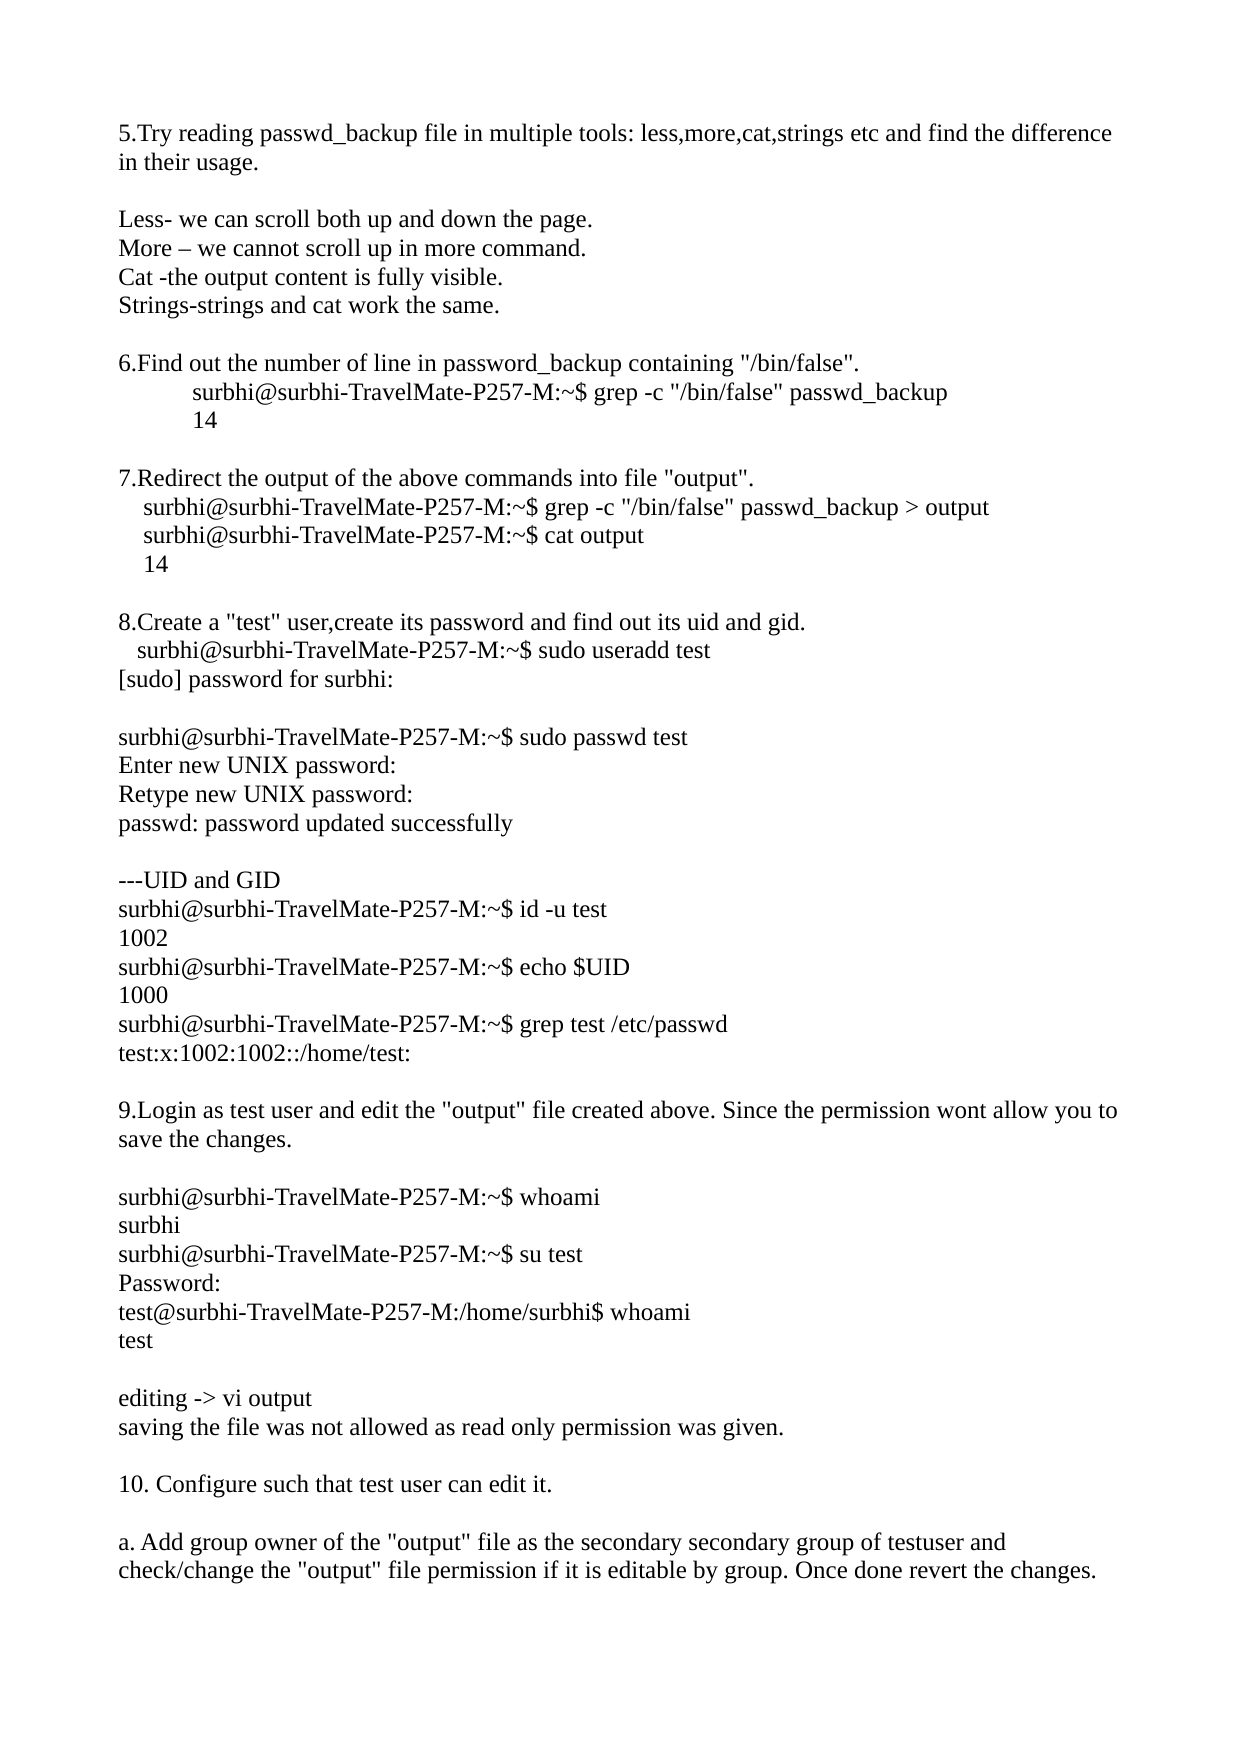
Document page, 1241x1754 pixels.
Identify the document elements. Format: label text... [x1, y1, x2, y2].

text surbhi@surbhi-TravelMate-P257-M:~$ echo $UID [118, 952, 1122, 981]
text a. Add group owner of the "output" file as the secondary secondary group of testuser and check/change the "output" file permission if it is editable by group. Once done revert the changes. [118, 1527, 1122, 1584]
text 14 [118, 549, 1122, 578]
text Cat -the output content is fully visible. [118, 262, 1122, 291]
text test@surbhi-TravelMate-P257-M:/home/surbhi$ whoami [118, 1297, 1122, 1326]
text 6.Find out the number of line in password_backup containing "/bin/false". [118, 348, 1122, 377]
text passwd: password updated successfully [118, 808, 1122, 837]
text Password: [118, 1268, 1122, 1297]
text surbhi@surbhi-TravelMate-P257-M:~$ grep test /etc/passwd [118, 1009, 1122, 1038]
text Strings-strings and cat work the same. [118, 291, 1122, 319]
text surbhi@surbhi-TravelMate-P257-M:~$ id -u test [118, 894, 1122, 923]
text surbhi@surbhi-TravelMate-P257-M:~$ grep -c "/bin/false" passwd_backup [118, 377, 1122, 406]
text Retype new UNIX password: [118, 779, 1122, 808]
text More – we cannot scroll up in more command. [118, 233, 1122, 262]
text surbhi@surbhi-TravelMate-P257-M:~$ sudo useradd test [118, 636, 1122, 664]
text 5.Try reading passwd_backup file in multiple tools: less,more,cat,strings etc and find the difference in their usage. [118, 118, 1122, 176]
text surbhi@surbhi-TravelMate-P257-M:~$ su test [118, 1239, 1122, 1268]
text surbhi@surbhi-TravelMate-P257-M:~$ cat output [118, 521, 1122, 549]
text 1000 [118, 981, 1122, 1009]
text surbhi [118, 1211, 1122, 1239]
text Less- we can scroll both up and down the page. [118, 204, 1122, 233]
text Enter new UNIX password: [118, 751, 1122, 779]
text 8.Create a "test" user,create its password and find out its uid and gid. [118, 607, 1122, 636]
text test [118, 1326, 1122, 1354]
text test:x:1002:1002::/home/test: [118, 1038, 1122, 1067]
text 1002 [118, 923, 1122, 952]
text saving the file was not allowed as read only permission was given. [118, 1412, 1122, 1441]
text surbhi@surbhi-TravelMate-P257-M:~$ grep -c "/bin/false" passwd_backup > output [118, 492, 1122, 521]
text editing -> vi output [118, 1383, 1122, 1412]
text surbhi@surbhi-TravelMate-P257-M:~$ whoami [118, 1182, 1122, 1211]
text 9.Login as test user and edit the "output" file created above. Since the permission wont allow you to save the changes. [118, 1096, 1122, 1153]
text 7.Redirect the output of the above commands into file "output". [118, 463, 1122, 492]
text 14 [118, 406, 1122, 434]
text surbhi@surbhi-TravelMate-P257-M:~$ sudo passwd test [118, 722, 1122, 751]
text 10. Configure such that test user can edit it. [118, 1469, 1122, 1498]
text [sudo] password for surbhi: [118, 664, 1122, 693]
text ---UID and GID [118, 866, 1122, 894]
